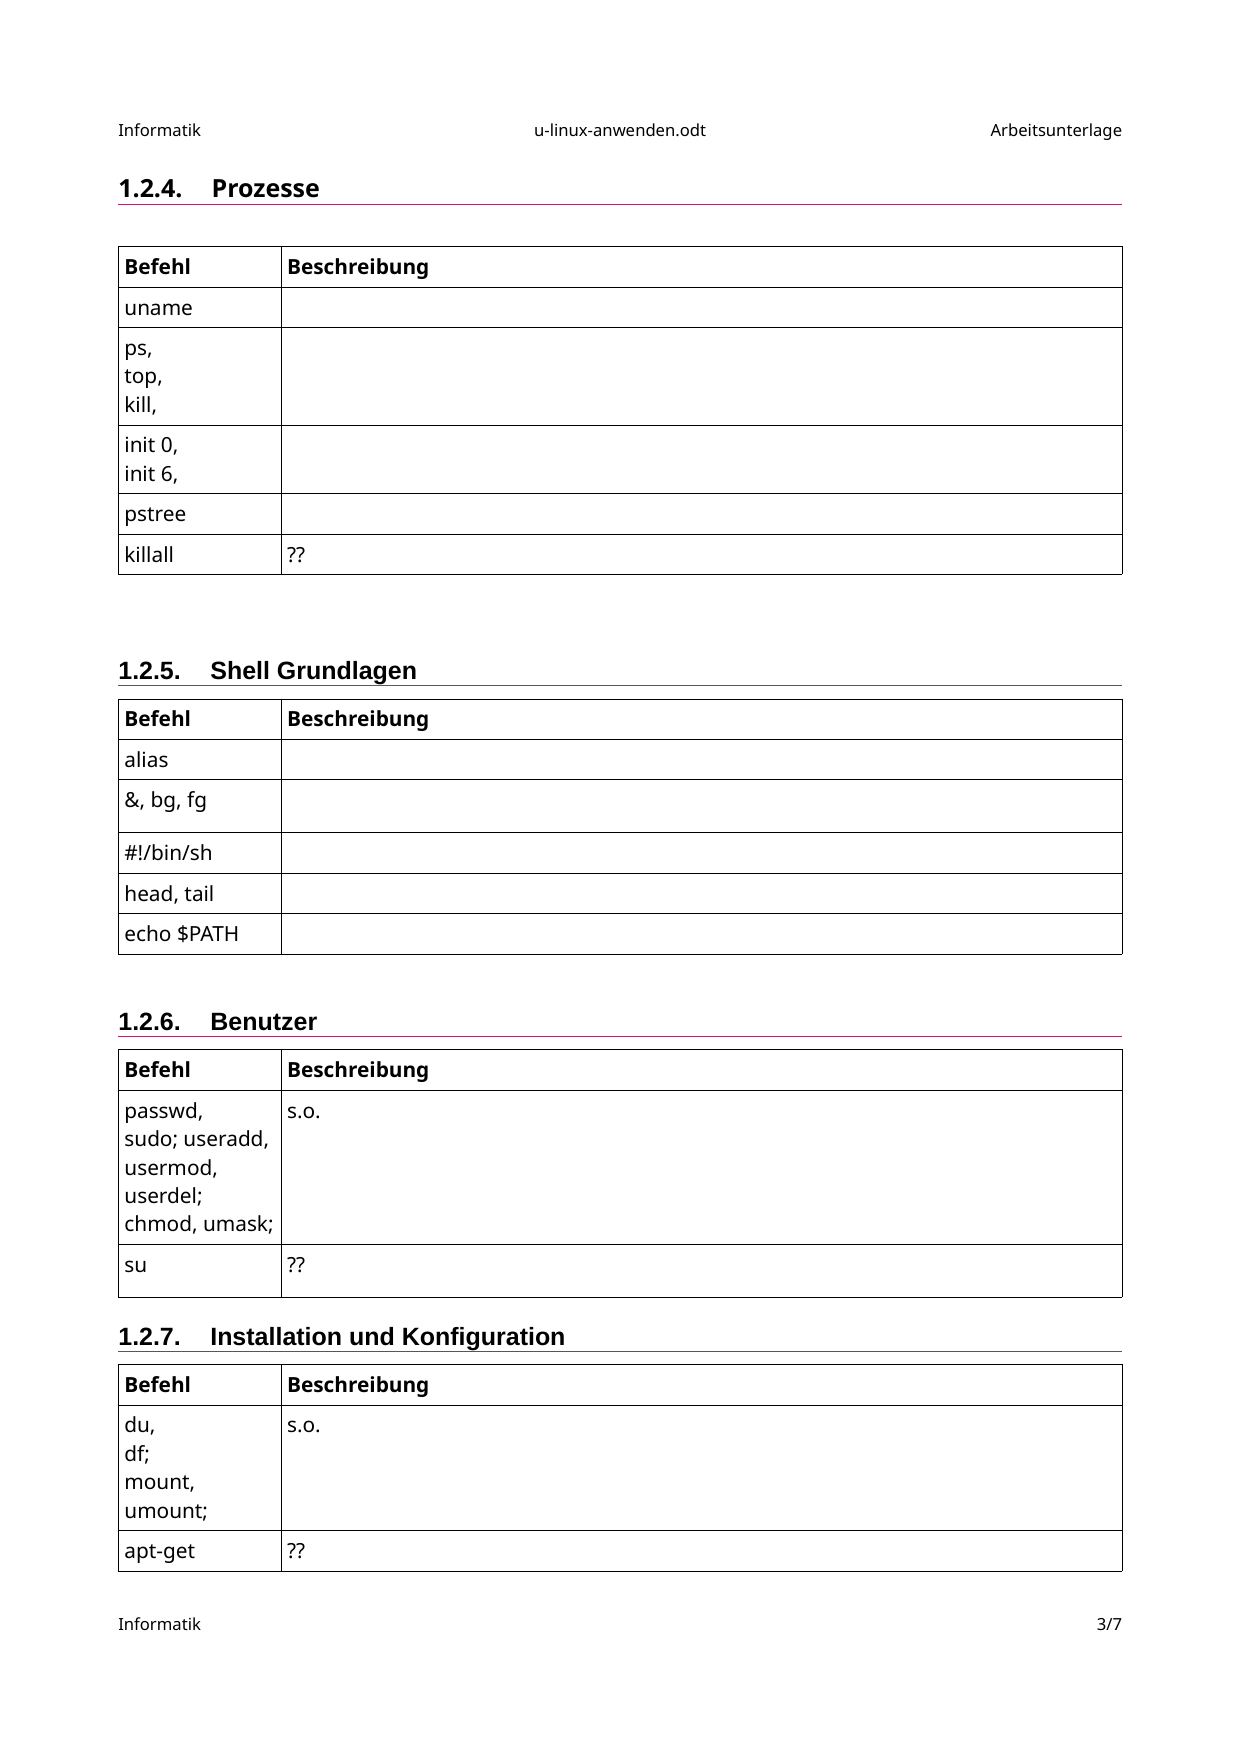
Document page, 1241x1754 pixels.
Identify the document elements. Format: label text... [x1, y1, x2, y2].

table_cell [282, 874, 1122, 913]
table_cell alias [119, 740, 281, 779]
table_cell s.o. [282, 1406, 1122, 1530]
table_header Beschreibung [282, 247, 1122, 287]
table_cell ?? [282, 535, 1122, 574]
table_header Beschreibung [282, 1050, 1122, 1090]
table_cell [282, 426, 1122, 493]
table_cell [282, 780, 1122, 832]
table_cell uname [119, 288, 281, 327]
table_cell ?? [282, 1245, 1122, 1297]
subtitle Shell Grundlagen [118, 656, 1122, 685]
table_cell su [119, 1245, 281, 1297]
table_cell killall [119, 535, 281, 574]
table_cell s.o. [282, 1091, 1122, 1244]
table_header Beschreibung [282, 1365, 1122, 1404]
subtitle Installation und Konfiguration [118, 1322, 1122, 1351]
table_header Befehl [119, 1050, 281, 1090]
table_cell [282, 328, 1122, 424]
table_cell [282, 914, 1122, 953]
table_cell [282, 494, 1122, 534]
subtitle Benutzer [118, 1007, 1122, 1036]
table_cell passwd, sudo; useradd, usermod, userdel; chmod, umask; [119, 1091, 281, 1244]
table_header Beschreibung [282, 700, 1122, 739]
table_cell #!/bin/sh [119, 833, 281, 873]
table_header Befehl [119, 247, 281, 287]
table_cell pstree [119, 494, 281, 534]
table_cell [282, 833, 1122, 873]
table_cell head, tail [119, 874, 281, 913]
table_cell &, bg, fg [119, 780, 281, 832]
table_cell ?? [282, 1531, 1122, 1571]
table_cell apt-get [119, 1531, 281, 1571]
table_cell echo $PATH [119, 914, 281, 953]
table_header Befehl [119, 700, 281, 739]
table_cell [282, 288, 1122, 327]
table_cell init 0, init 6, [119, 426, 281, 493]
table_cell du, df; mount, umount; [119, 1406, 281, 1530]
table_cell [282, 740, 1122, 779]
table_cell ps, top, kill, [119, 328, 281, 424]
subtitle Prozesse [118, 170, 1122, 204]
table_header Befehl [119, 1365, 281, 1404]
